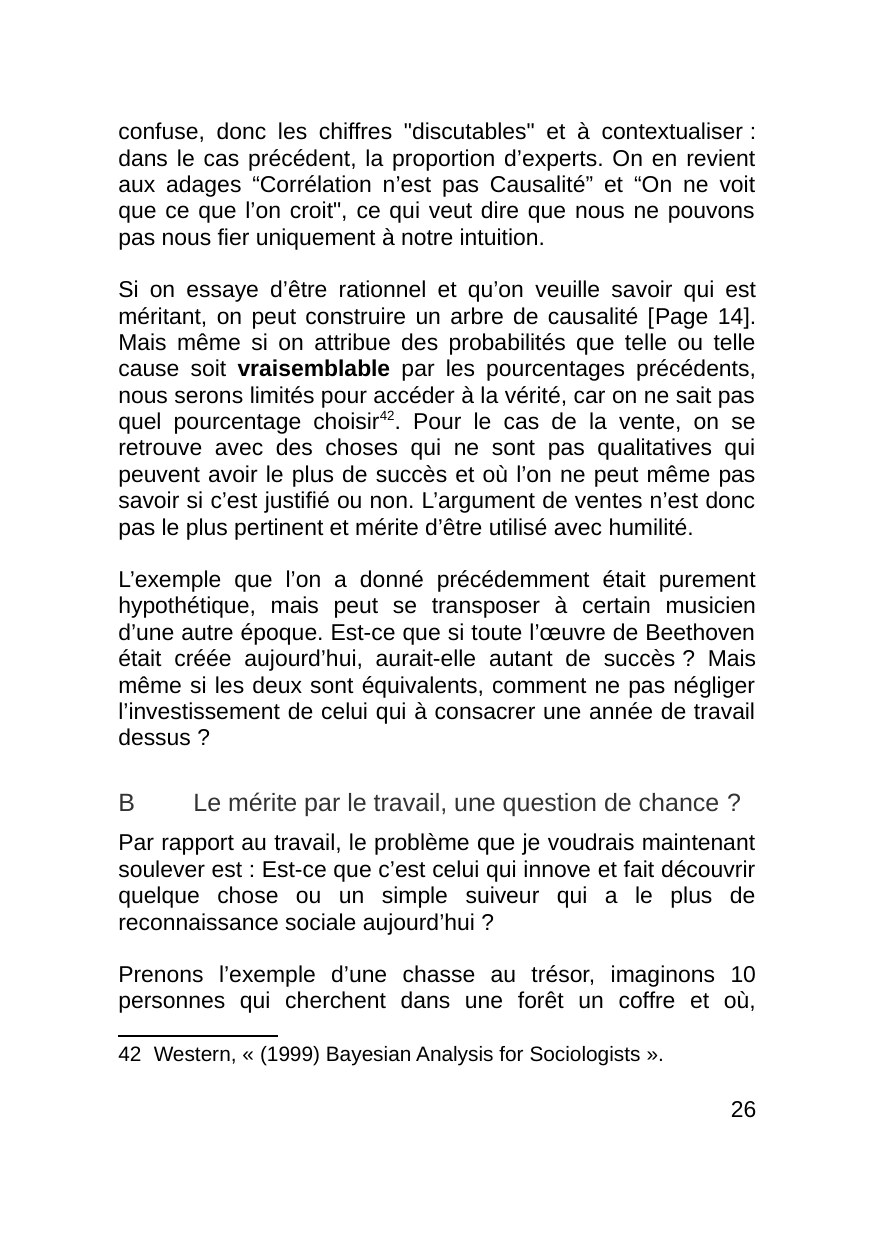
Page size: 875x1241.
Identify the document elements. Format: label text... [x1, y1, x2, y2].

text Par rapport au travail, le problème que je voudrais maintenant soulever est : Est-ce que c’est celui qui innove et fait découvrir quelque chose ou un simple suiveur qui a le plus de reconnaissance sociale aujourd’hui ? [118, 829, 756, 935]
text Western, « (1999) Bayesian Analysis for Sociologists ». [118, 1042, 756, 1066]
text Si on essaye d’être rationnel et qu’on veuille savoir qui est méritant, on peut construire un arbre de causalité [Page 14]. Mais même si on attribue des probabilités que telle ou telle cause soit vraisemblable par les pourcentages précédents, nous serons limités pour accéder à la vérité, car on ne sait pas quel pourcentage choisir. Pour le cas de la vente, on se retrouve avec des choses qui ne sont pas qualitatives qui peuvent avoir le plus de succès et où l’on ne peut même pas savoir si c’est justifié ou non. L’argument de ventes n’est donc pas le plus pertinent et mérite d’être utilisé avec humilité. [118, 276, 756, 540]
subtitle Le mérite par le travail, une question de chance ? [118, 788, 756, 817]
text L’exemple que l’on a donné précédemment était purement hypothétique, mais peut se transposer à certain musicien d’une autre époque. Est-ce que si toute l’œuvre de Beethoven était créée aujourd’hui, aurait-elle autant de succès ? Mais même si les deux sont équivalents, comment ne pas négliger l’investissement de celui qui à consacrer une année de travail dessus ? [118, 566, 756, 751]
text Prenons l’exemple d’une chasse au trésor, imaginons 10 personnes qui cherchent dans une forêt un coffre et où, [118, 961, 756, 1014]
text confuse, donc les chiffres "discutables" et à contextualiser : dans le cas précédent, la proportion d’experts. On en revient aux adages “Corrélation n’est pas Causalité” et “On ne voit que ce que l’on croit", ce qui veut dire que nous ne pouvons pas nous fier uniquement à notre intuition. [118, 118, 756, 250]
